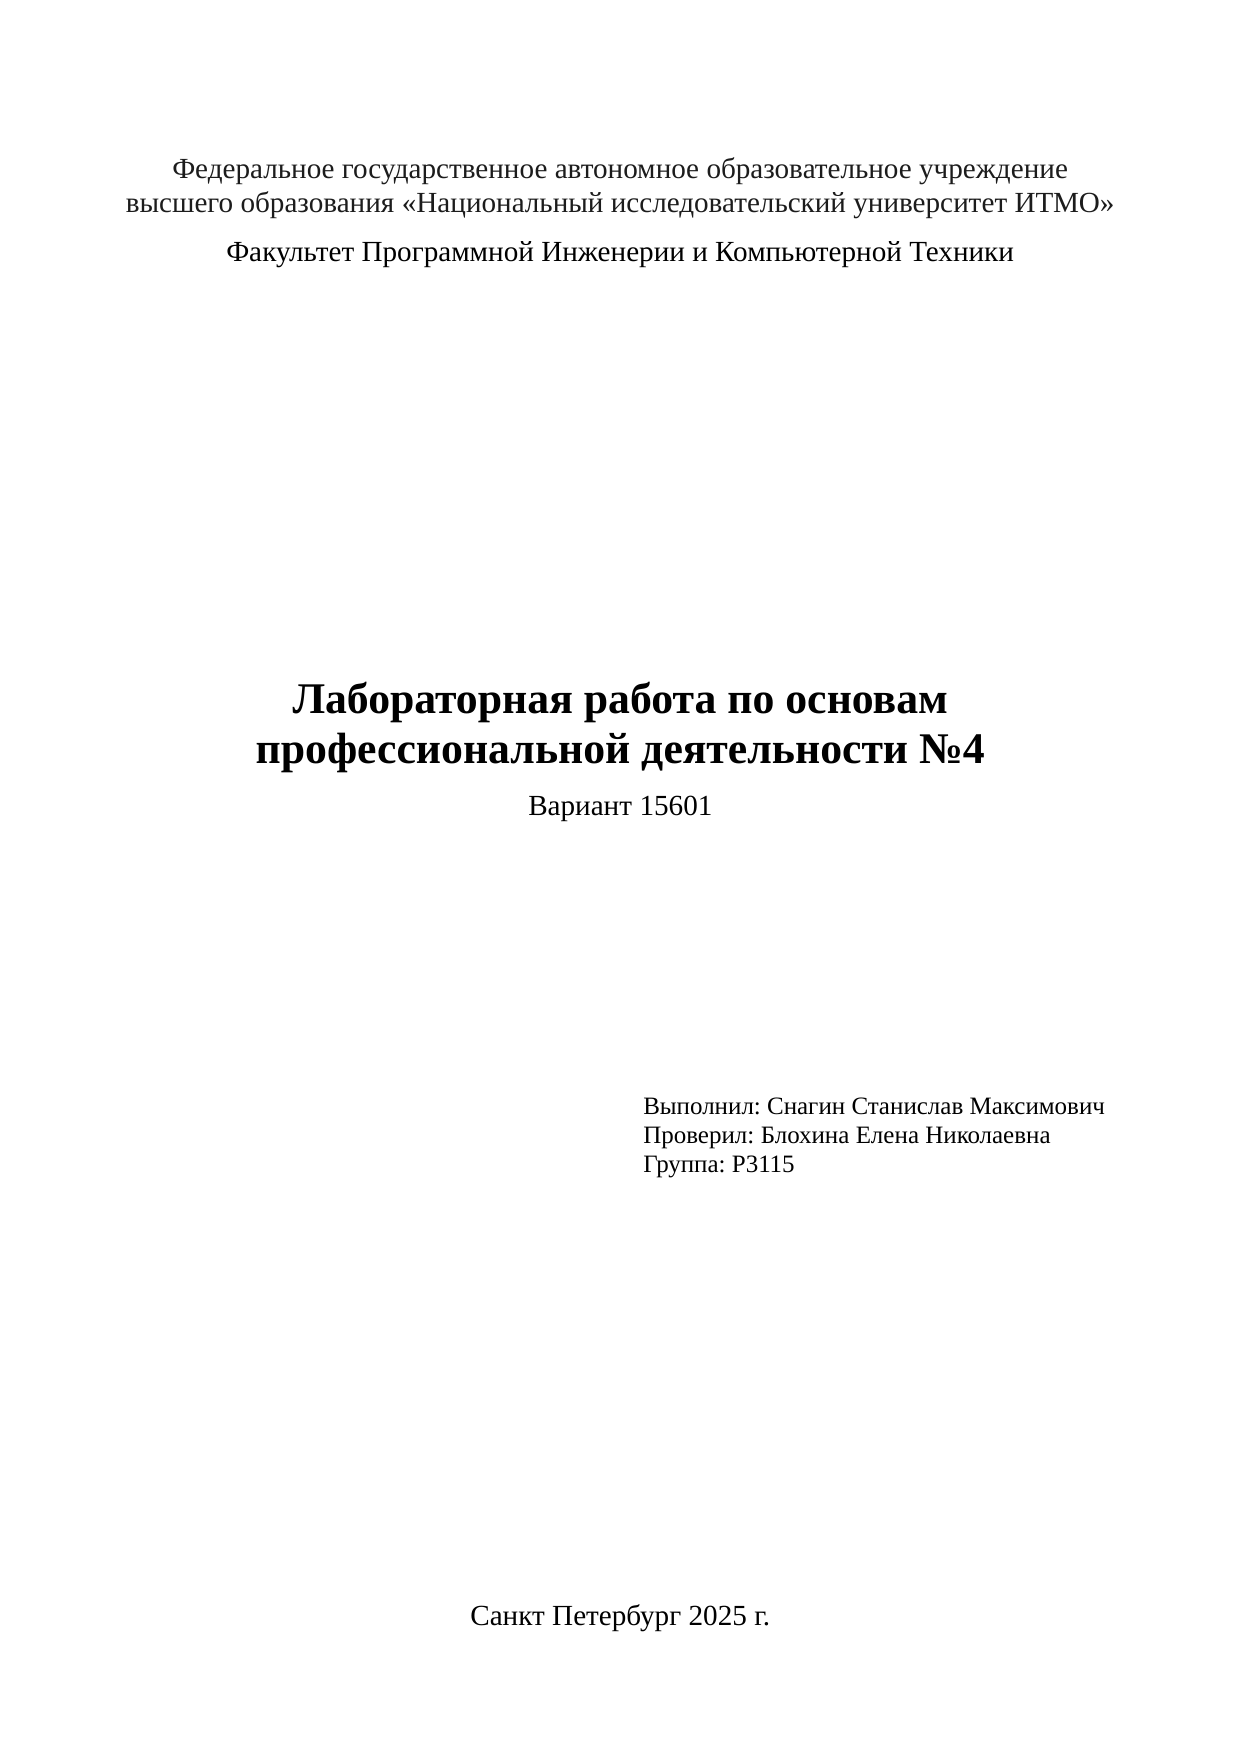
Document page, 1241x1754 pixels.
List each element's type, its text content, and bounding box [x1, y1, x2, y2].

text Факультет Программной Инженерии и Компьютерной Техники [118, 234, 1122, 267]
text Лабораторная работа по основам профессиональной деятельности №4 [118, 672, 1122, 773]
text Проверил: Блохина Елена Николаевна [643, 1120, 1122, 1149]
text Выполнил: Снагин Станислав Максимович [643, 1091, 1122, 1120]
text Вариант 15601 [118, 788, 1122, 821]
text Федеральное государственное автономное образовательное учреждение высшего образования «Национальный исследовательский университет ИТМО» [118, 152, 1122, 219]
text Группа: Р3115 [643, 1149, 1122, 1178]
text Санкт Петербург 2025 г. [118, 1598, 1122, 1631]
